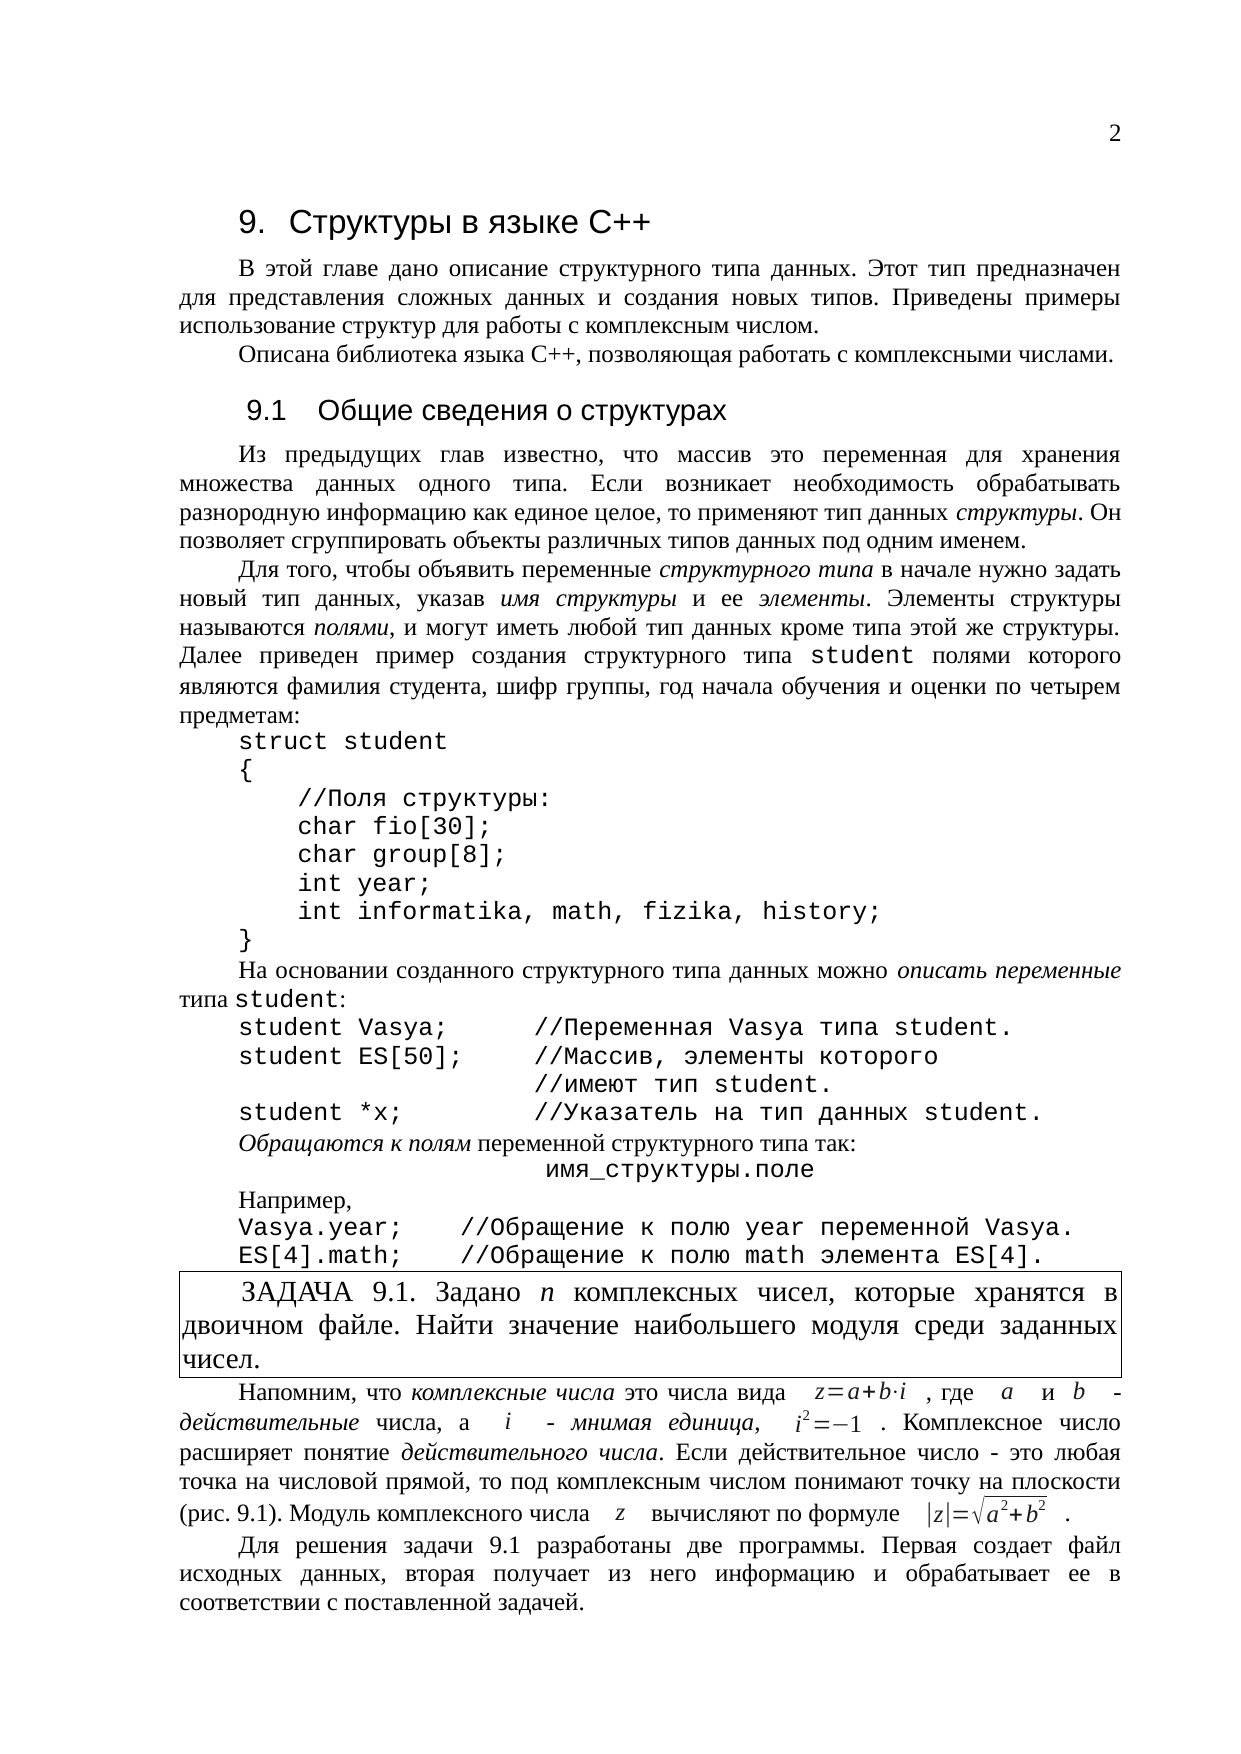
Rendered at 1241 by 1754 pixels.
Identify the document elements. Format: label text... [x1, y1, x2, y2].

subtitle Структуры в языке С++ [179, 202, 1121, 241]
text student ES[50]; //Массив, элементы которого [238, 1043, 1121, 1072]
text На основании созданного структурного типа данных можно описать переменные типа student: [179, 955, 1121, 1015]
text Vasya.year; //Обращение к полю year переменной Vasya. [238, 1214, 1121, 1242]
text char fio[30]; [238, 814, 1121, 842]
text Для решения задачи 9.1 разработаны две программы. Первая создает файл исходных данных, вторая получает из него информацию и обрабатывает ее в соответствии с поставленной задачей. [179, 1530, 1121, 1616]
text student *x; //Указатель на тип данных student. [238, 1100, 1121, 1128]
text struct student [238, 729, 1121, 757]
text } [238, 927, 1121, 955]
text ЗАДАЧА 9.1. Задано n комплексных чисел, которые хранятся в двоичном файле. Найти значение наибольшего модуля среди заданных чисел. [180, 1272, 1121, 1377]
text ES[4].math; //Обращение к полю math элемента ES[4]. [238, 1242, 1121, 1271]
text имя_структуры.поле [238, 1157, 1121, 1185]
text Из предыдущих глав известно, что массив это переменная для хранения множества данных одного типа. Если возникает необходимость обрабатывать разнородную информацию как единое целое, то применяют тип данных структуры. Он позволяет сгруппировать объекты различных типов данных под одним именем. [179, 439, 1121, 554]
text char group[8]; [238, 842, 1121, 870]
subtitle Общие сведения о структурах [179, 393, 1121, 427]
text Обращаются к полям переменной структурного типа так: [179, 1128, 1121, 1157]
text Описана библиотека языка С++, позволяющая работать с комплексными числами. [179, 339, 1121, 368]
text //имеют тип student. [238, 1072, 1121, 1100]
text Для того, чтобы объявить переменные структурного типа в начале нужно задать новый тип данных, указав имя структуры и ее элементы. Элементы структуры называются полями, и могут иметь любой тип данных кроме типа этой же структуры. Далее приведен пример создания структурного типа student полями которого являются фамилия студента, шифр группы, год начала обучения и оценки по четырем предметам: [179, 554, 1121, 729]
text В этой главе дано описание структурного типа данных. Этот тип предназначен для представления сложных данных и создания новых типов. Приведены примеры использование структур для работы с комплексным числом. [179, 253, 1121, 339]
text Напомним, что комплексные числа это числа вида , где и - действительные числа, а - мнимая единица, . Комплексное число расширяет понятие действительного числа. Если действительное число - это любая точка на числовой прямой, то под комплексным числом понимают точку на плоскости (рис. 9.1). Модуль комплексного числа вычисляют по формуле . [179, 1378, 1121, 1530]
text int year; [238, 870, 1121, 899]
text int informatika, math, fizika, history; [238, 899, 1121, 927]
text //Поля структуры: [238, 785, 1121, 814]
text Например, [179, 1185, 1121, 1214]
text { [238, 757, 1121, 785]
text student Vasya; //Переменная Vasya типа student. [238, 1015, 1121, 1043]
